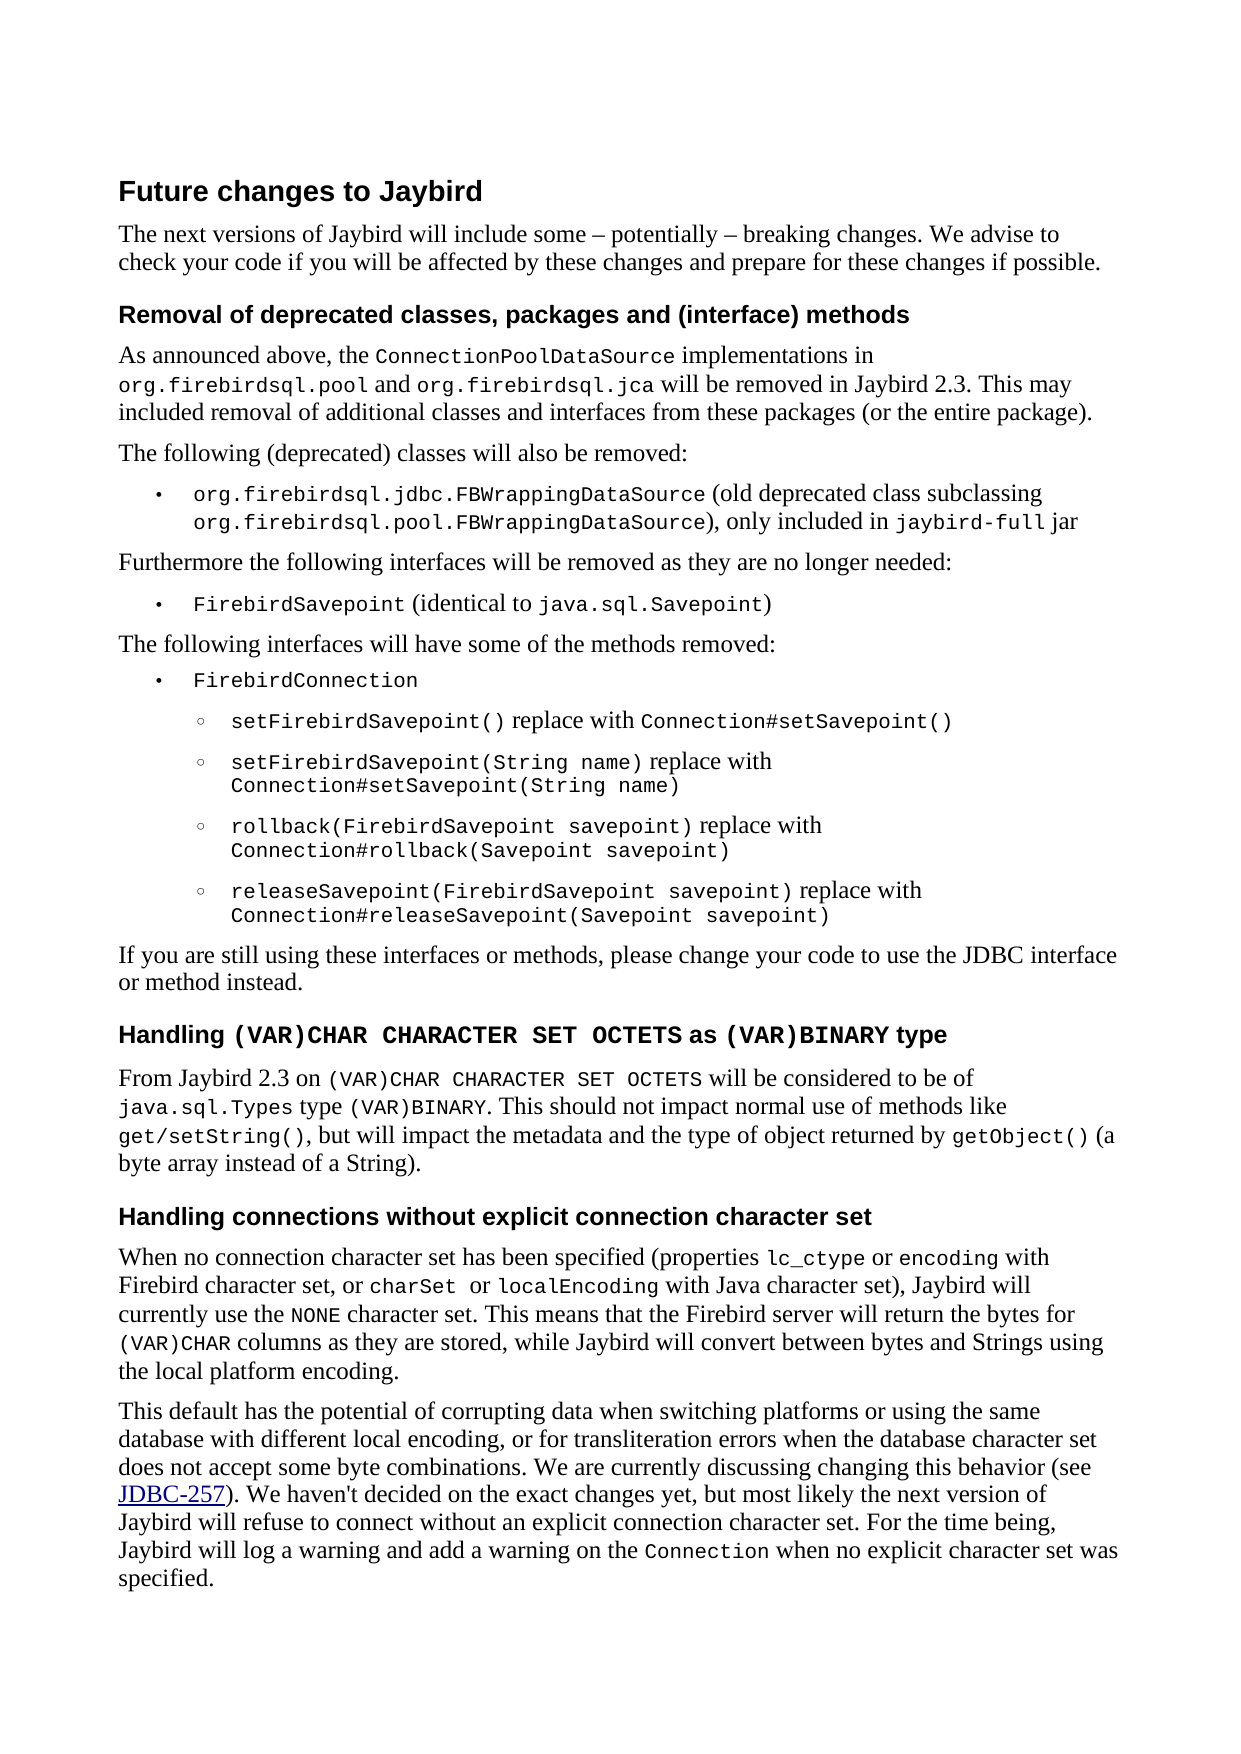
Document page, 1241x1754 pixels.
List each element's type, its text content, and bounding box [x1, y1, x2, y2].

text This default has the potential of corrupting data when switching platforms or using the same database with different local encoding, or for transliteration errors when the database character set does not accept some byte combinations. We are currently discussing changing this behavior (see JDBC-257). We haven't decided on the exact changes yet, but most likely the next version of Jaybird will refuse to connect without an explicit connection character set. For the time being, Jaybird will log a warning and add a warning on the Connection when no explicit character set was specified. [118, 1397, 1122, 1592]
list releaseSavepoint(FirebirdSavepoint savepoint) replace with Connection#releaseSavepoint(Savepoint savepoint) [193, 876, 1122, 928]
list setFirebirdSavepoint() replace with Connection#setSavepoint() [193, 706, 1122, 734]
text If you are still using these interfaces or methods, please change your code to use the JDBC interface or method instead. [118, 941, 1122, 996]
list setFirebirdSavepoint(String name) replace with Connection#setSavepoint(String name) [193, 747, 1122, 799]
text From Jaybird 2.3 on (VAR)CHAR CHARACTER SET OCTETS will be considered to be of java.sql.Types type (VAR)BINARY. This should not impact normal use of methods like get/setString(), but will impact the metadata and the type of object returned by getObject() (a byte array instead of a String). [118, 1064, 1122, 1177]
text The following interfaces will have some of the methods removed: [118, 630, 1122, 657]
text As announced above, the ConnectionPoolDataSource implementations in org.firebirdsql.pool and org.firebirdsql.jca will be removed in Jaybird 2.3. This may included removal of additional classes and interfaces from these packages (or the entire package). [118, 341, 1122, 426]
list FirebirdConnection [156, 670, 1122, 693]
text The next versions of Jaybird will include some – potentially – breaking changes. We advise to check your code if you will be affected by these changes and prepare for these changes if possible. [118, 221, 1122, 276]
text The following (deprecated) classes will also be removed: [118, 439, 1122, 466]
subtitle Handling (VAR)CHAR CHARACTER SET OCTETS as (VAR)BINARY type [118, 1021, 1122, 1051]
list org.firebirdsql.jdbc.FBWrappingDataSource (old deprecated class subclassing org.firebirdsql.pool.FBWrappingDataSource), only included in jaybird-full jar [156, 479, 1122, 536]
subtitle Future changes to Jaybird [118, 175, 1122, 208]
list rollback(FirebirdSavepoint savepoint) replace with Connection#rollback(Savepoint savepoint) [193, 812, 1122, 864]
subtitle Removal of deprecated classes, packages and (interface) methods [118, 301, 1122, 329]
text When no connection character set has been specified (properties lc_ctype or encoding with Firebird character set, or charSet or localEncoding with Java character set), Jaybird will currently use the NONE character set. This means that the Firebird server will return the bytes for (VAR)CHAR columns as they are stored, while Jaybird will convert between bytes and Strings using the local platform encoding. [118, 1243, 1122, 1385]
list FirebirdSavepoint (identical to java.sql.Savepoint) [156, 589, 1122, 617]
text Furthermore the following interfaces will be removed as they are no longer needed: [118, 548, 1122, 576]
subtitle Handling connections without explicit connection character set [118, 1202, 1122, 1230]
